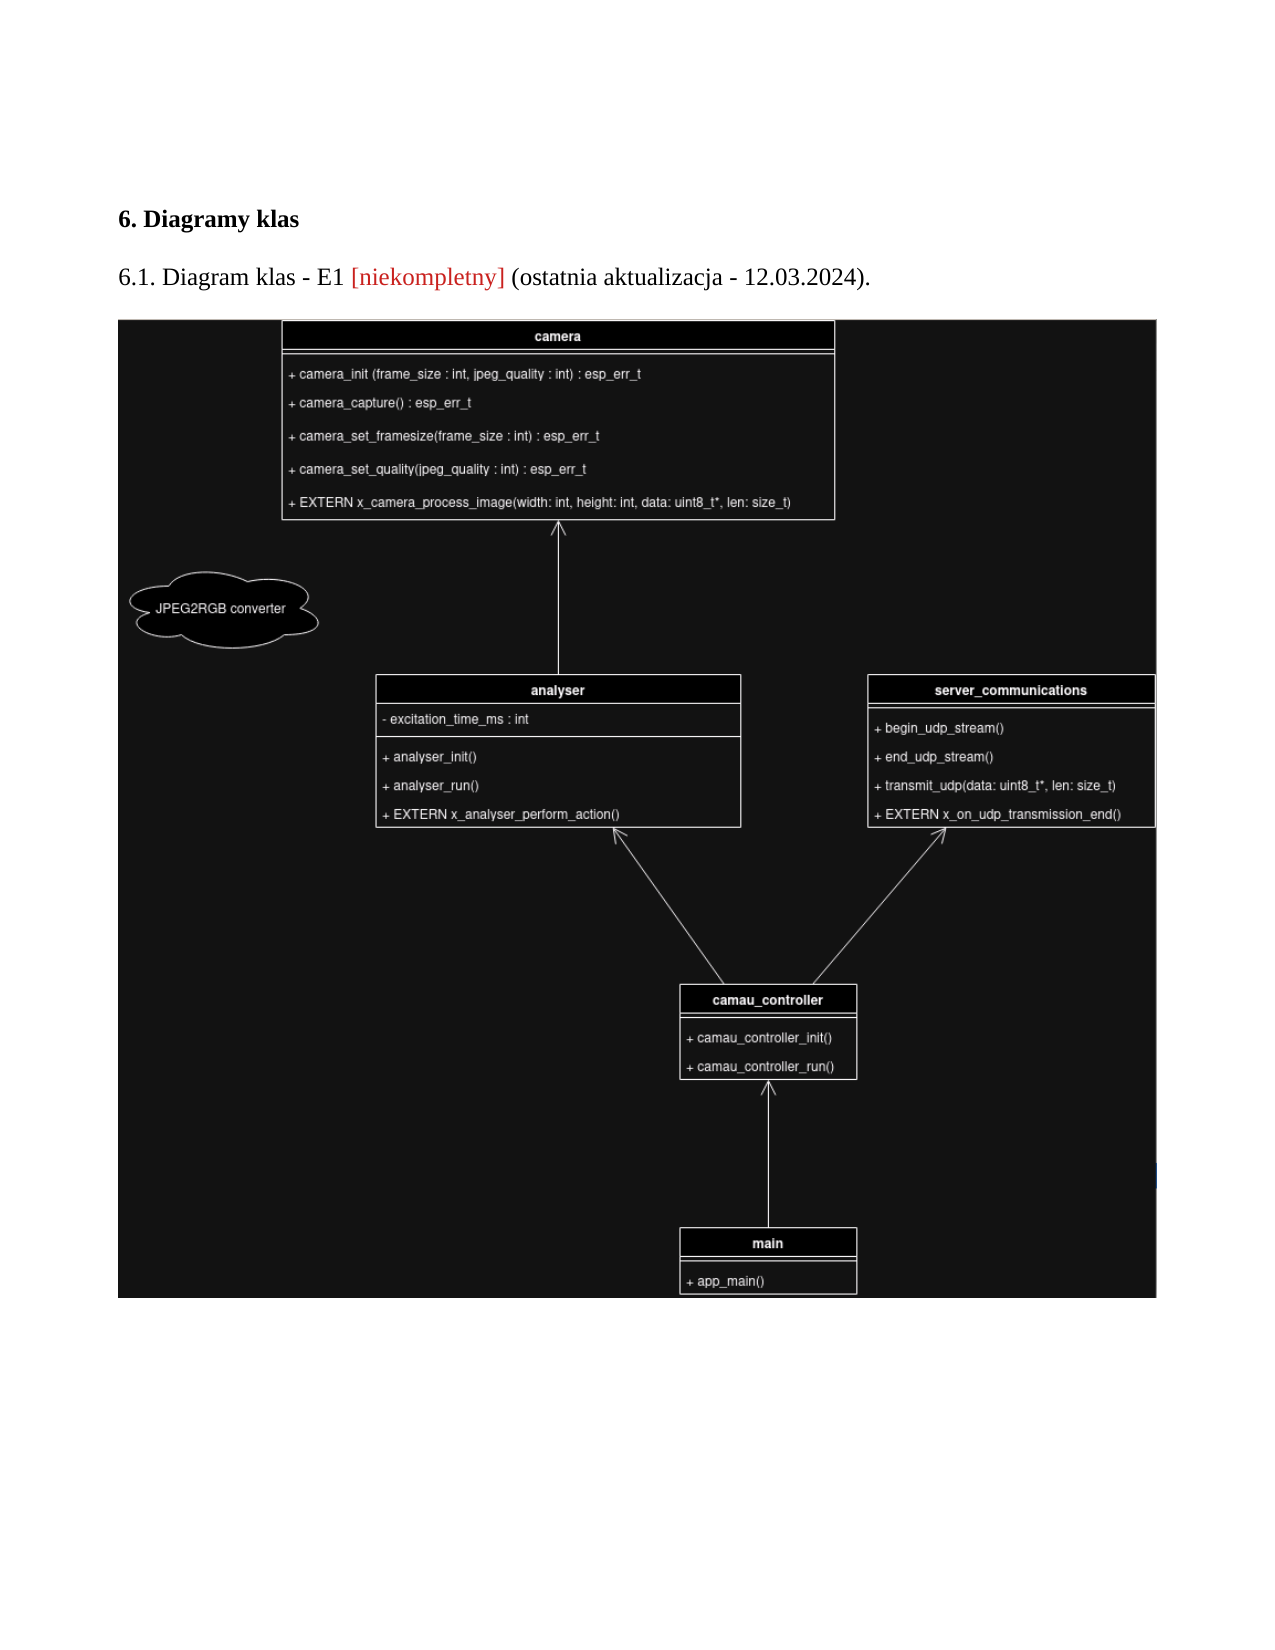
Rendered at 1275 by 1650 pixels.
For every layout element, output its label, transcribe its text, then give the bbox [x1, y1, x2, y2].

picture [118, 319, 1157, 1298]
text 6. Diagramy klas [118, 204, 1157, 233]
text 6.1. Diagram klas - E1 [niekompletny] (ostatnia aktualizacja - 12.03.2024). [118, 262, 1157, 291]
